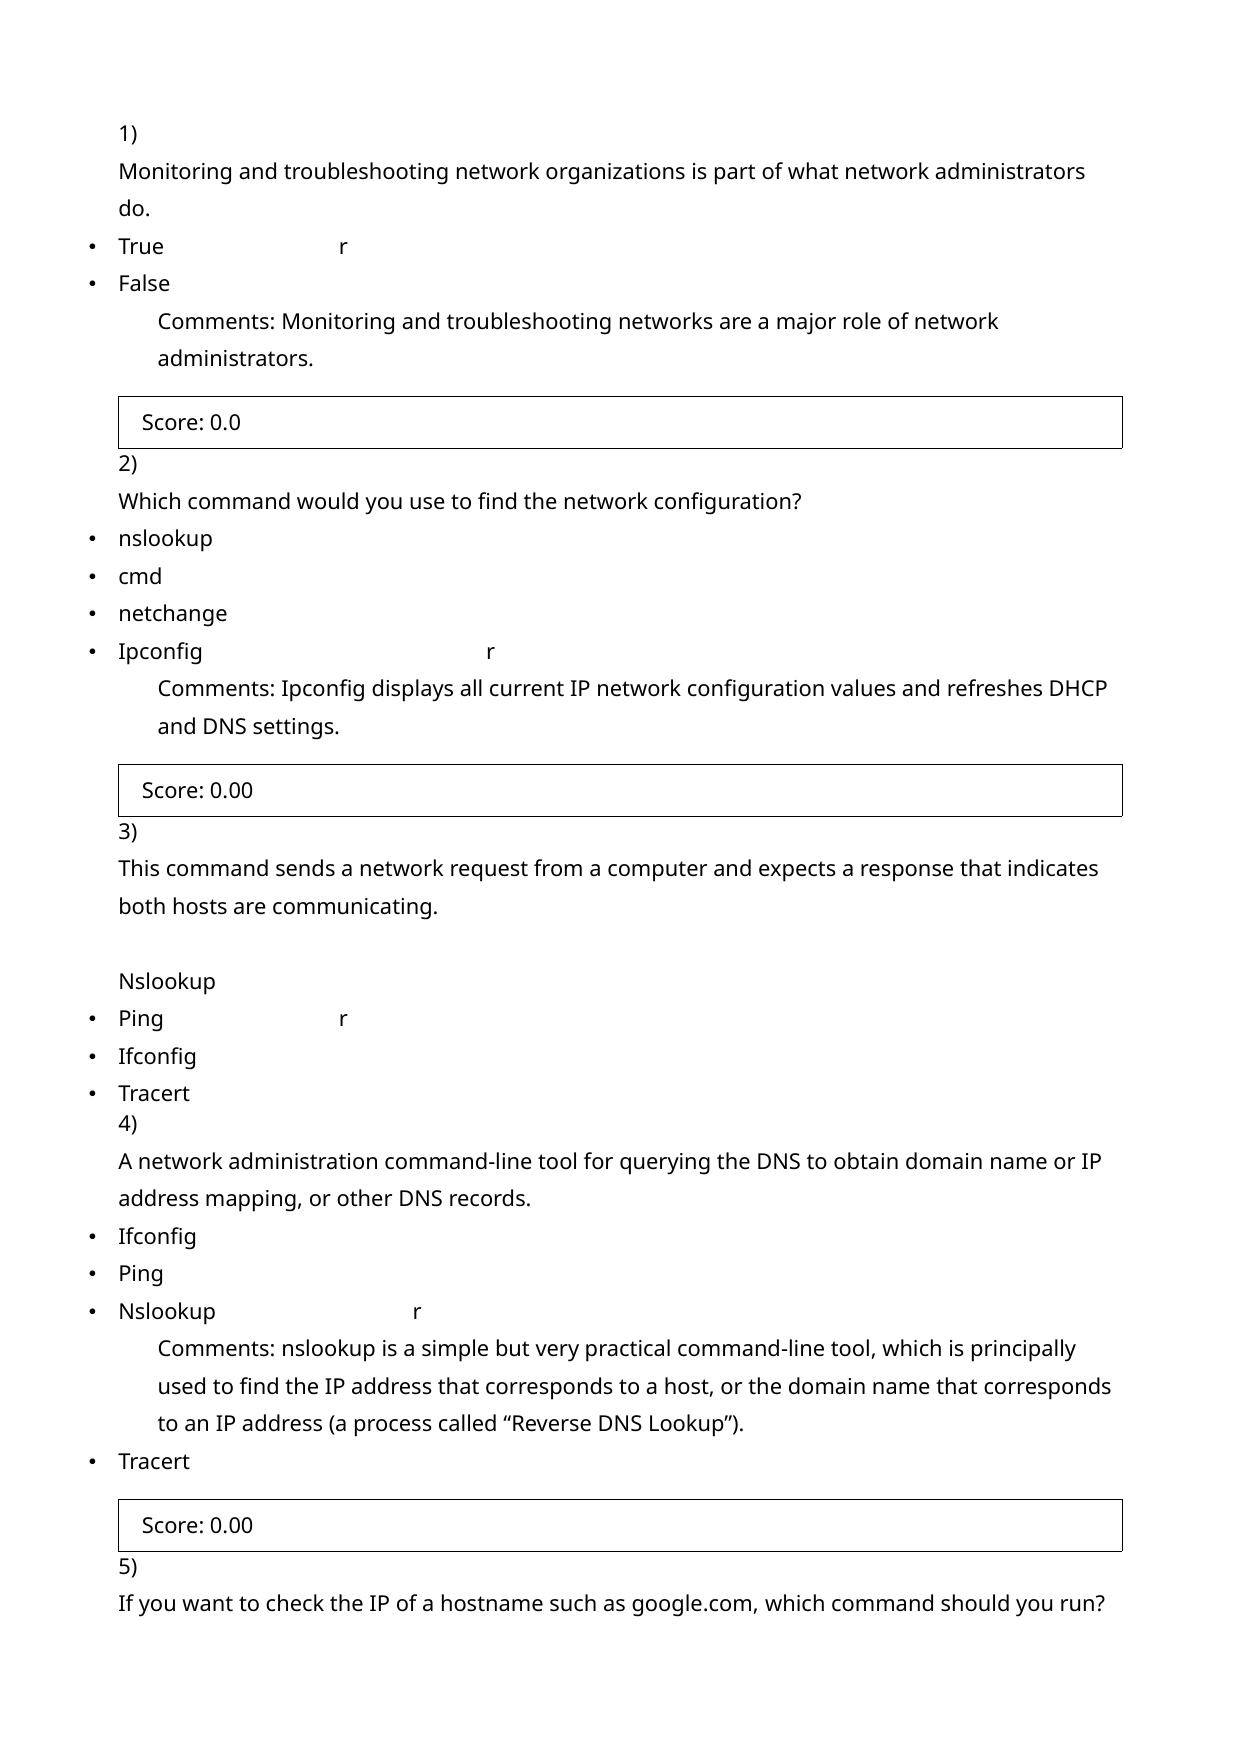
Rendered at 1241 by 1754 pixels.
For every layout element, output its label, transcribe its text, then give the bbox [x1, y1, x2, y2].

list Ping r [118, 996, 1122, 1033]
list Nslookup [118, 958, 1122, 996]
list Comments: Ipconfig displays all current IP network configuration values and refreshes DHCP and DNS settings. [157, 666, 1122, 741]
list Comments: Monitoring and troubleshooting networks are a major role of network administrators. [157, 298, 1122, 373]
text 3) [118, 817, 1114, 846]
text This command sends a network request from a computer and expects a response that indicates both hosts are communicating. [118, 846, 1122, 921]
list Ping [118, 1250, 1122, 1288]
text Score: 0.00 [119, 765, 1122, 816]
list cmd [118, 553, 1122, 591]
text 1) [118, 118, 1114, 148]
list netchange [118, 591, 1122, 628]
list Nslookup r [118, 1288, 1122, 1325]
list True r [118, 223, 1122, 260]
text If you want to check the IP of a hostname such as google.com, which command should you run? [118, 1581, 1122, 1618]
list Comments: nslookup is a simple but very practical command-line tool, which is principally used to find the IP address that corresponds to a host, or the domain name that corresponds to an IP address (a process called “Reverse DNS Lookup”). [157, 1325, 1122, 1438]
list False [118, 260, 1122, 298]
text Score: 0.00 [119, 1500, 1122, 1551]
list Ifconfig [118, 1033, 1122, 1071]
list Ifconfig [118, 1213, 1122, 1250]
list Tracert [118, 1071, 1122, 1108]
text 2) [118, 449, 1114, 478]
list Ipconfig r [118, 628, 1122, 666]
text 5) [118, 1552, 1114, 1581]
list nslookup [118, 516, 1122, 553]
text Which command would you use to find the network configuration? [118, 478, 1122, 516]
text 4) [118, 1108, 1114, 1138]
text Monitoring and troubleshooting network organizations is part of what network administrators do. [118, 148, 1122, 223]
text Score: 0.0 [119, 397, 1122, 448]
list Tracert [118, 1438, 1122, 1475]
text A network administration command-line tool for querying the DNS to obtain domain name or IP address mapping, or other DNS records. [118, 1138, 1122, 1213]
